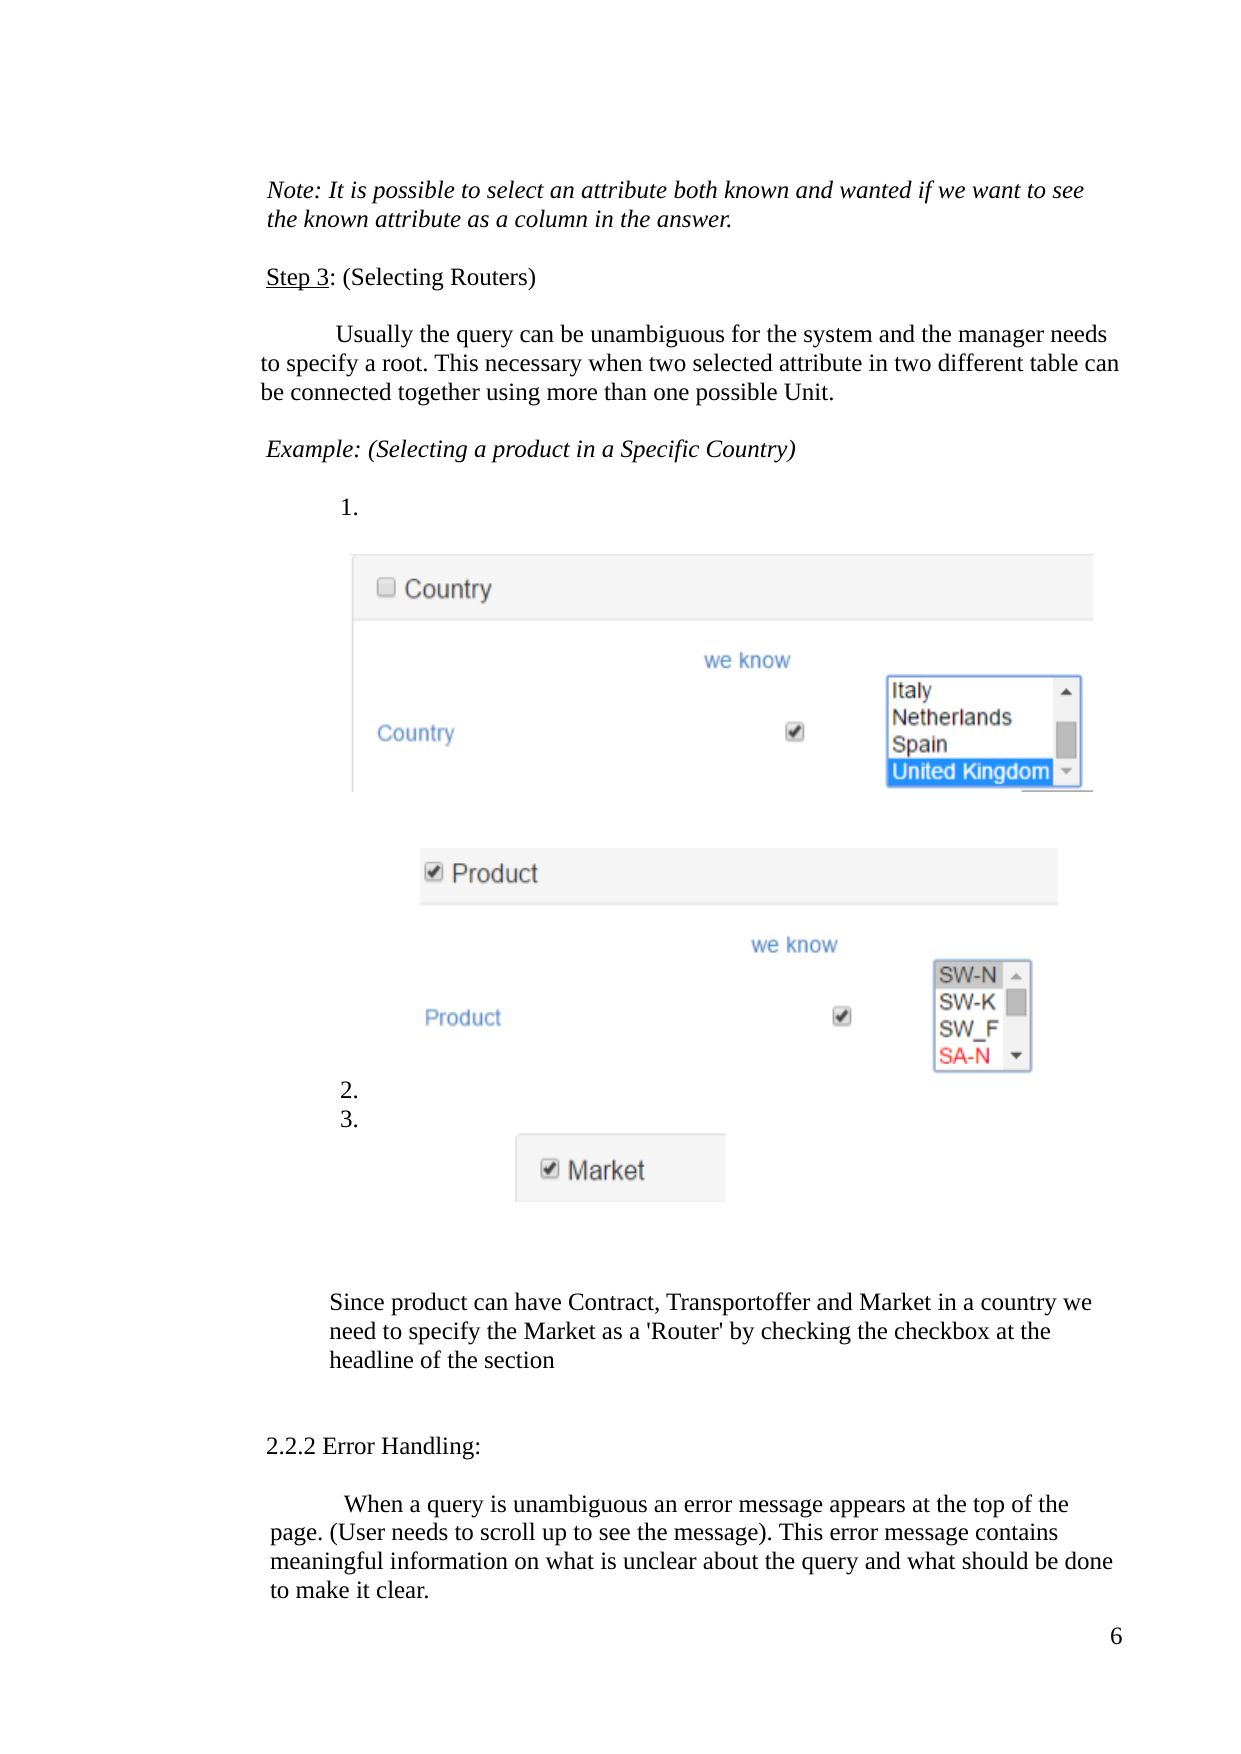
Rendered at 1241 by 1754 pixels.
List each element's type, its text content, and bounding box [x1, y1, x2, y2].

text 2. [118, 821, 1122, 1104]
text Step 3: (Selecting Routers) [118, 262, 1122, 291]
text Note: It is possible to select an attribute both known and wanted if we want to see the known attribute as a column in the answer. [267, 176, 1122, 233]
text Example: (Selecting a product in a Specific Country) [118, 434, 1122, 463]
text 2.2.2 Error Handling: [118, 1431, 1122, 1460]
text When a query is unambiguous an error message appears at the top of the page. (User needs to scroll up to see the message). This error message contains meaningful information on what is unclear about the query and what should be done to make it clear. [270, 1489, 1122, 1604]
text 3. [118, 1104, 1122, 1132]
text 1. [118, 492, 1122, 521]
text Usually the query can be unambiguous for the system and the manager needs to specify a root. This necessary when two selected attribute in two different table can be connected together using more than one possible Unit. [260, 319, 1122, 406]
text Since product can have Contract, Transportoffer and Market in a country we need to specify the Market as a 'Router' by checking the checkbox at the headline of the section [329, 1287, 1122, 1374]
